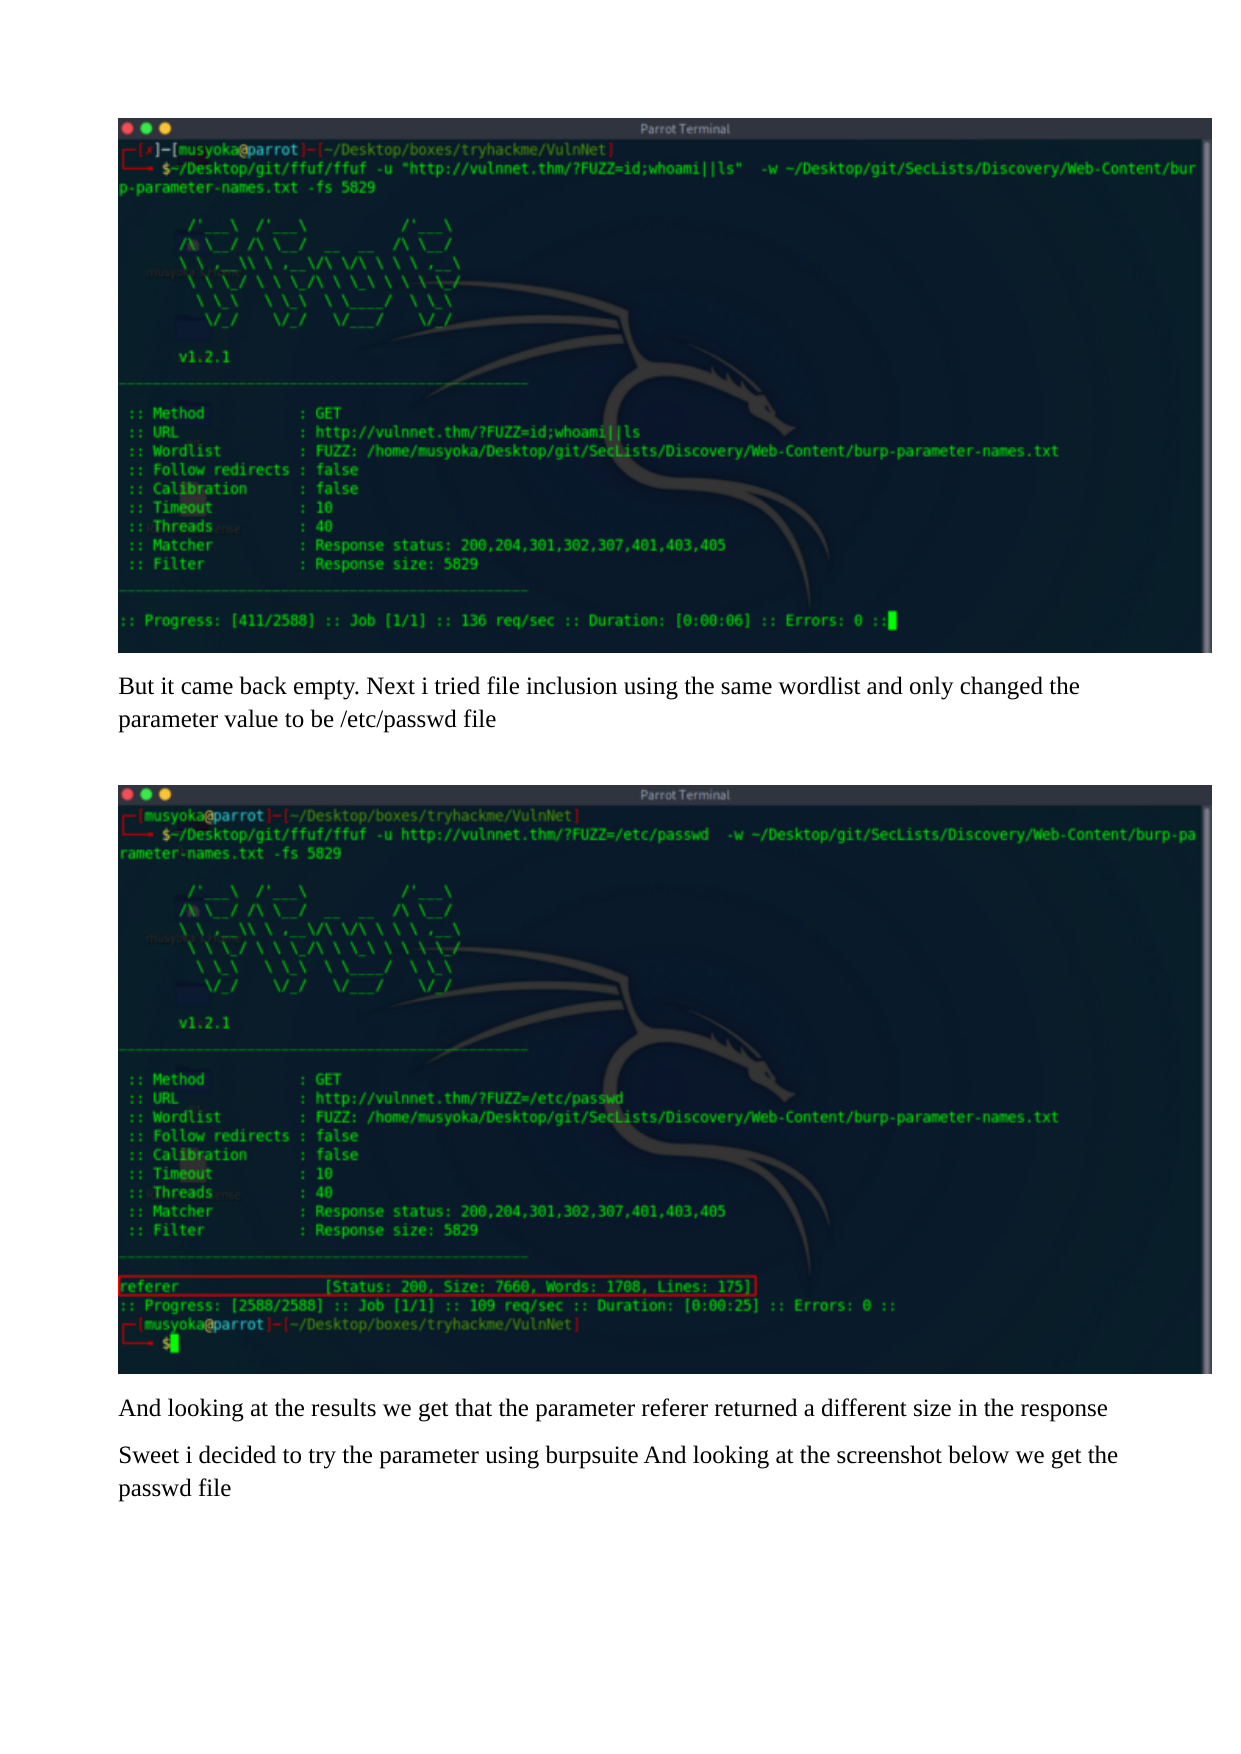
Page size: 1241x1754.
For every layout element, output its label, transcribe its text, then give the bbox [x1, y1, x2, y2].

text But it came back empty. Next i tried file inclusion using the same wordlist and only changed the parameter value to be /etc/passwd file [118, 671, 1122, 733]
text Sweet i decided to try the parameter using burpsuite And looking at the screenshot below we get the passwd file [118, 1441, 1122, 1502]
picture [118, 785, 1212, 1374]
picture [118, 118, 1212, 653]
text And looking at the results we get that the parameter referer returned a different size in the response [118, 1393, 1122, 1422]
